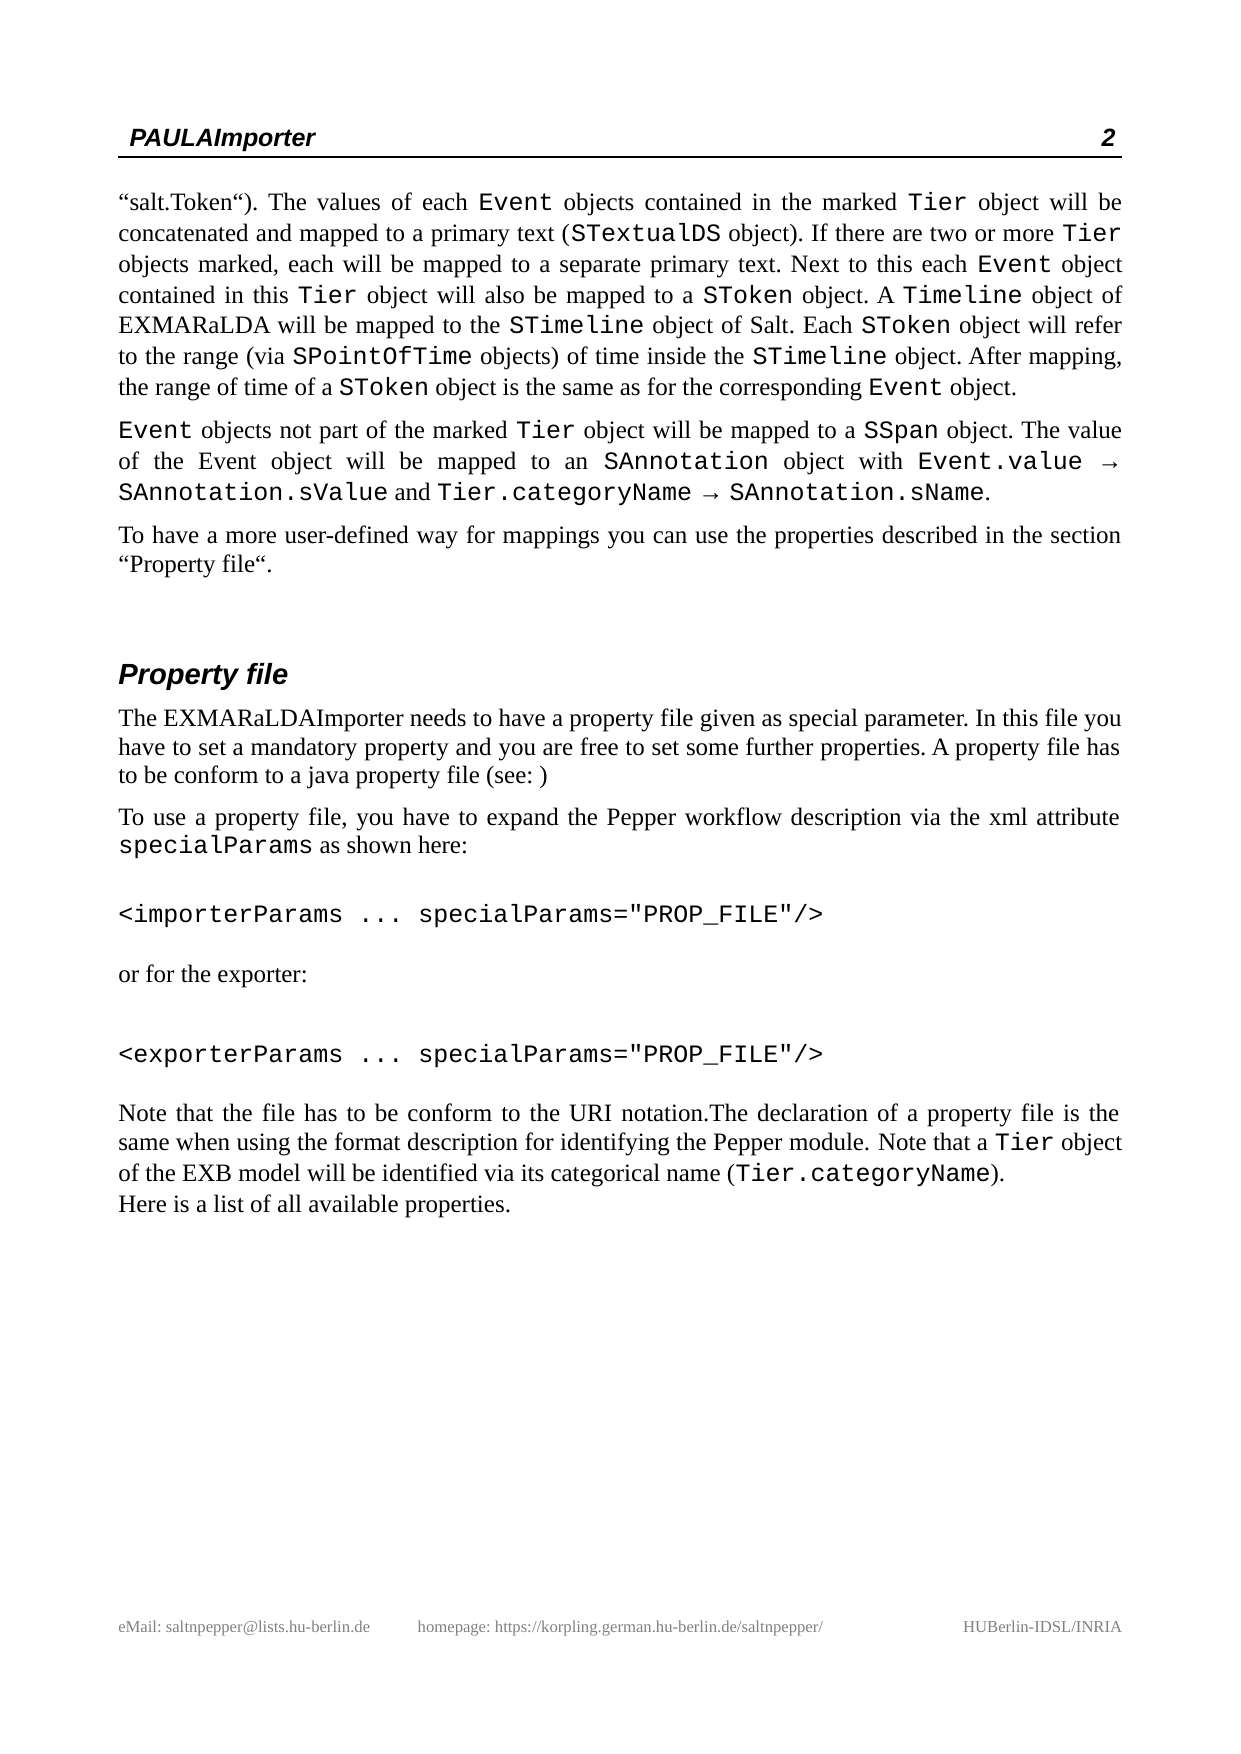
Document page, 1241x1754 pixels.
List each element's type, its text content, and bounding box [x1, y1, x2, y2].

text “salt.Token“). The values of each Event objects contained in the marked Tier object will be concatenated and mapped to a primary text (STextualDS object). If there are two or more Tier objects marked, each will be mapped to a separate primary text. Next to this each Event object contained in this Tier object will also be mapped to a SToken object. A Timeline object of EXMARaLDA will be mapped to the STimeline object of Salt. Each SToken object will refer to the range (via SPointOfTime objects) of time inside the STimeline object. After mapping, the range of time of a SToken object is the same as for the corresponding Event object. [118, 187, 1122, 403]
text Note that the file has to be conform to the URI notation.The declaration of a property file is the same when using the format description for identifying the Pepper module. Note that a Tier object of the EXB model will be identified via its categorical name (Tier.categoryName). [118, 1098, 1122, 1189]
text To have a more user-defined way for mappings you can use the properties described in the section “Property file“. [118, 521, 1122, 578]
text Event objects not part of the marked Tier object will be mapped to a SSpan object. The value of the Event object will be mapped to an SAnnotation object with Event.value → SAnnotation.sValue and Tier.categoryName → SAnnotation.sName. [118, 416, 1122, 508]
text To use a property file, you have to expand the Pepper workflow description via the xml attribute specialParams as shown here: [118, 802, 1122, 861]
text The EXMARaLDAImporter needs to have a property file given as special parameter. In this file you have to set a mandatory property and you are free to set some further properties. A property file has to be conform to a java property file (see: ) [118, 703, 1122, 789]
text or for the exporter: [118, 959, 1122, 987]
text <importerParams ... specialParams="PROP_FILE"/> [118, 902, 1122, 930]
subtitle Property file [118, 657, 1122, 690]
text Here is a list of all available properties. [118, 1189, 1122, 1217]
text <exporterParams ... specialParams="PROP_FILE"/> [118, 1041, 1122, 1069]
